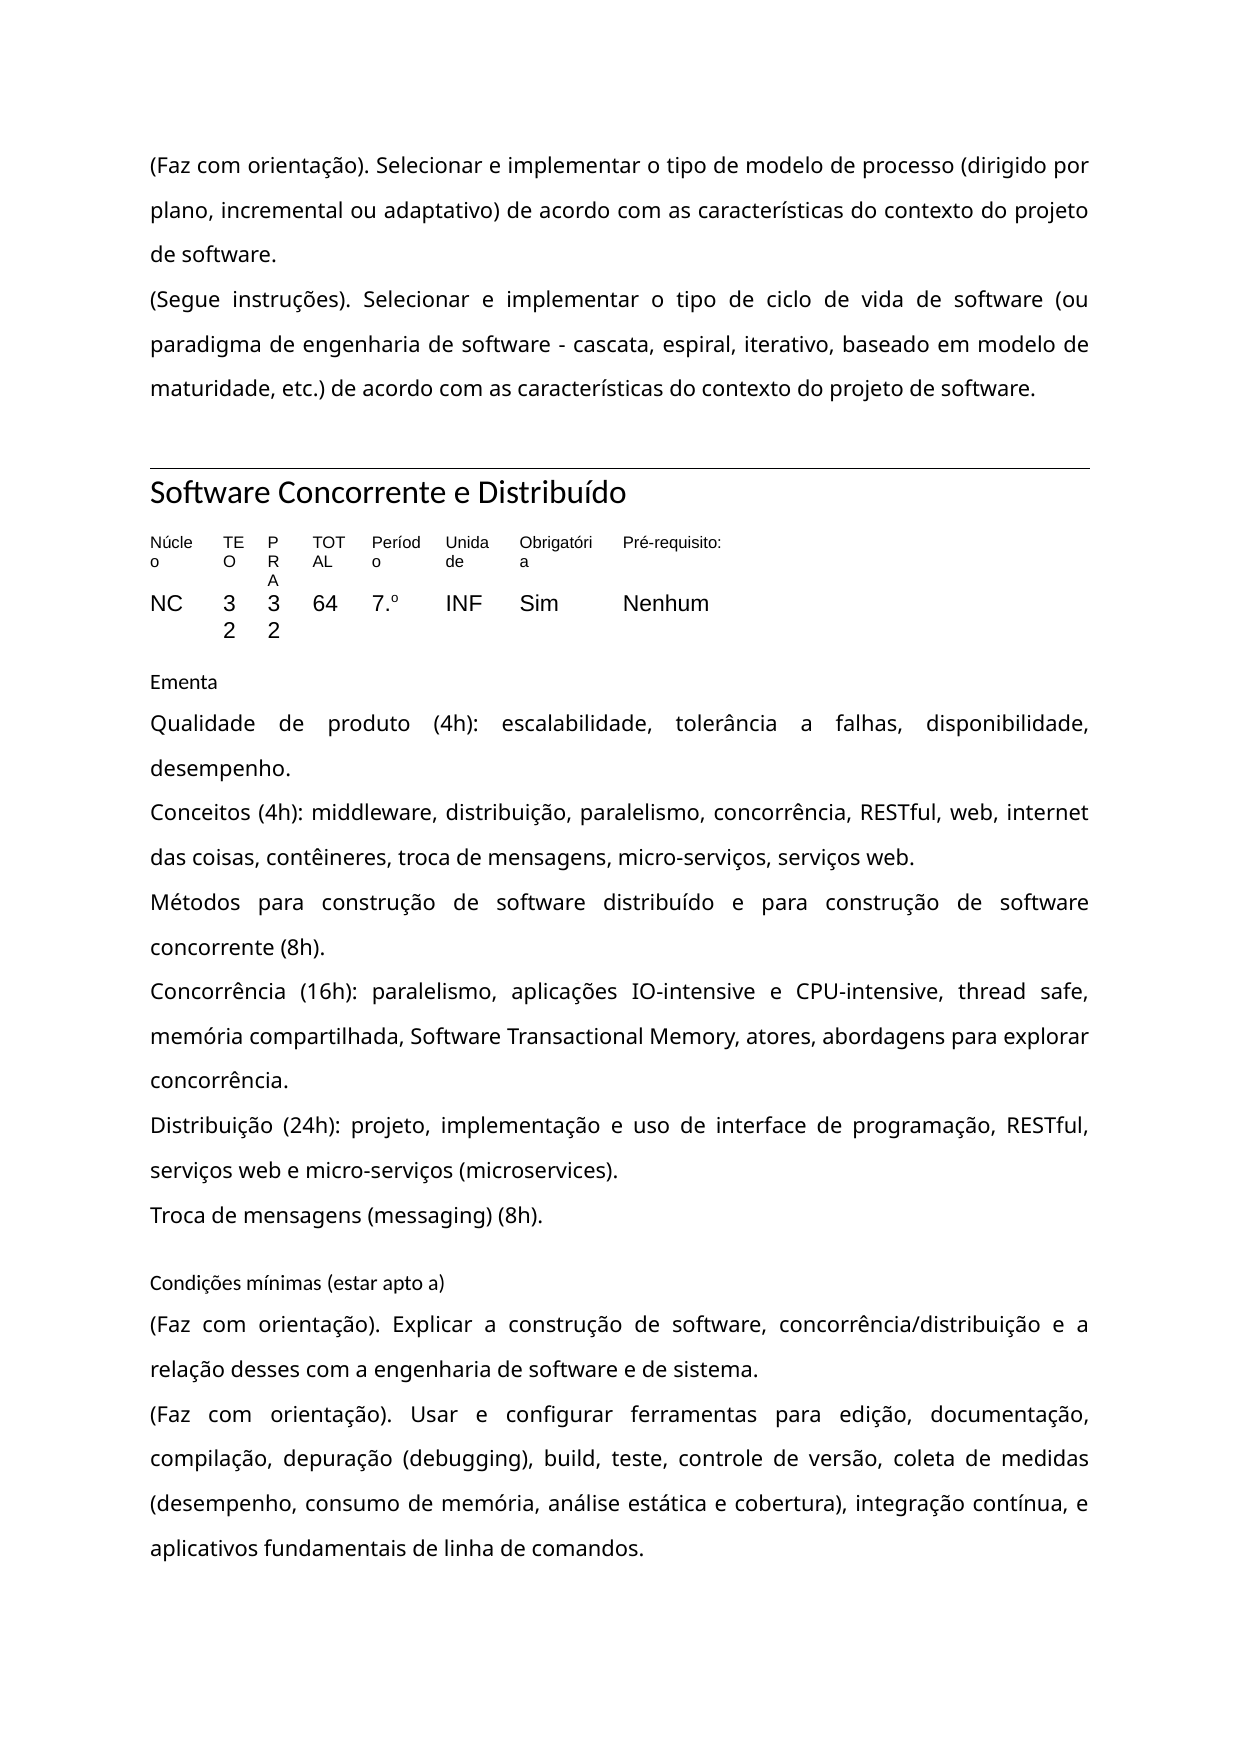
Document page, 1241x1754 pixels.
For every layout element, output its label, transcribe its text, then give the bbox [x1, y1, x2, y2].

table_cell 7.o [360, 590, 434, 643]
table_header Pré-requisito: [611, 533, 1004, 590]
text (Segue instruções). Selecionar e implementar o tipo de ciclo de vida de software (ou paradigma de engenharia de software - cascata, espiral, iterativo, baseado em modelo de maturidade, etc.) de acordo com as características do contexto do projeto de software. [150, 284, 1090, 403]
table_cell INF [434, 590, 508, 643]
text Troca de mensagens (messaging) (8h). [150, 1199, 1090, 1229]
subtitle Software Concorrente e Distribuído [150, 469, 1090, 512]
table_header TOTAL [301, 533, 360, 590]
text (Faz com orientação). Explicar a construção de software, concorrência/distribuição e a relação desses com a engenharia de software e de sistema. [150, 1309, 1090, 1384]
table_cell Sim [508, 590, 611, 643]
table_cell 32 [256, 590, 301, 643]
table_cell NC [139, 590, 212, 643]
subtitle Ementa [150, 668, 1090, 695]
text (Faz com orientação). Selecionar e implementar o tipo de modelo de processo (dirigido por plano, incremental ou adaptativo) de acordo com as características do contexto do projeto de software. [150, 150, 1090, 269]
text Métodos para construção de software distribuído e para construção de software concorrente (8h). [150, 887, 1090, 961]
text (Faz com orientação). Usar e configurar ferramentas para edição, documentação, compilação, depuração (debugging), build, teste, controle de versão, coleta de medidas (desempenho, consumo de memória, análise estática e cobertura), integração contínua, e aplicativos fundamentais de linha de comandos. [150, 1399, 1090, 1562]
text Qualidade de produto (4h): escalabilidade, tolerância a falhas, disponibilidade, desempenho. [150, 708, 1090, 782]
table_header Núcleo [139, 533, 212, 590]
table_header Período [360, 533, 434, 590]
table_cell 64 [301, 590, 360, 643]
table_cell Nenhum [611, 590, 1004, 643]
table_header Obrigatória [508, 533, 611, 590]
table_cell 32 [212, 590, 256, 643]
text Concorrência (16h): paralelismo, aplicações IO-intensive e CPU-intensive, thread safe, memória compartilhada, Software Transactional Memory, atores, abordagens para explorar concorrência. [150, 976, 1090, 1095]
table_header TEO [212, 533, 256, 590]
table_header PRA [256, 533, 301, 590]
text Conceitos (4h): middleware, distribuição, paralelismo, concorrência, RESTful, web, internet das coisas, contêineres, troca de mensagens, micro-serviços, serviços web. [150, 797, 1090, 872]
table_header Unidade [434, 533, 508, 590]
text Distribuição (24h): projeto, implementação e uso de interface de programação, RESTful, serviços web e micro-serviços (microservices). [150, 1110, 1090, 1185]
subtitle Condições mínimas (estar apto a) [150, 1269, 1090, 1296]
